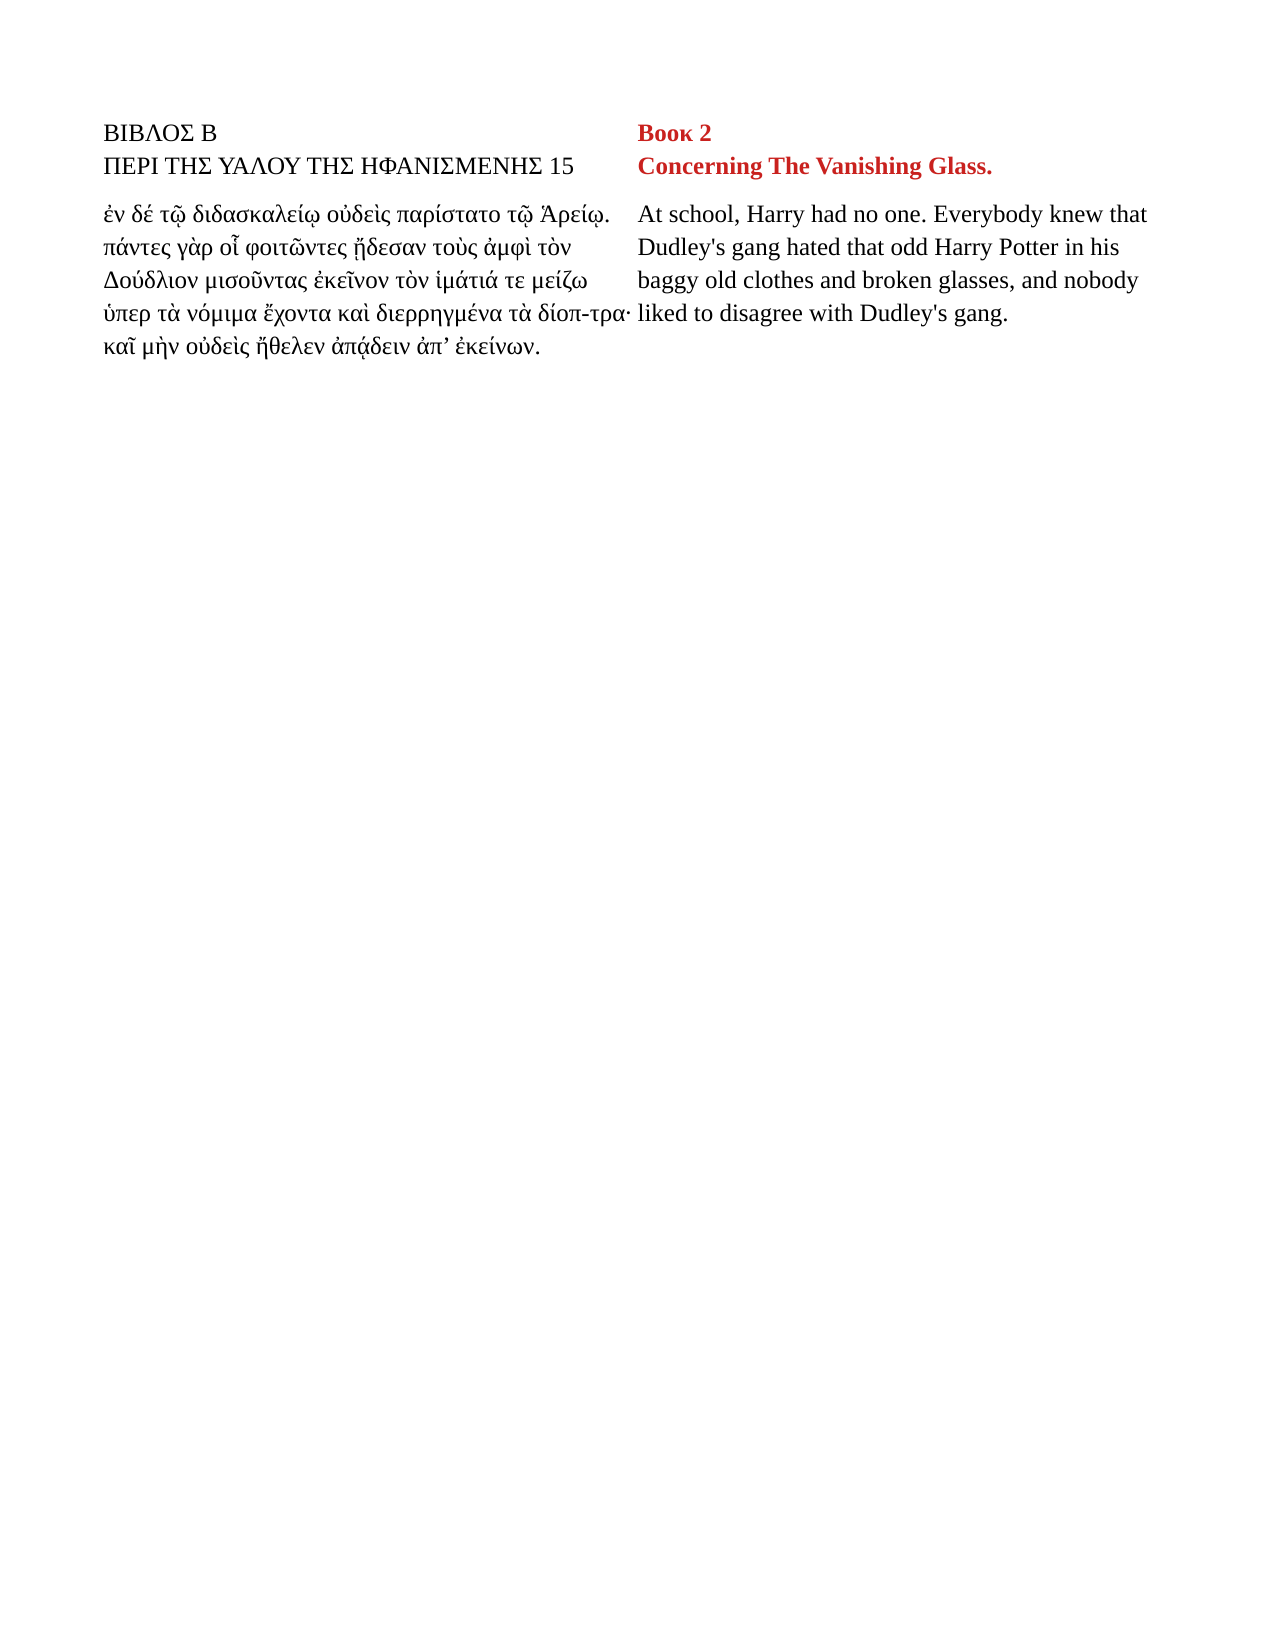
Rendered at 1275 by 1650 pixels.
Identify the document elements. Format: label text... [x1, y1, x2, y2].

table_header ΒΙΒΛΟΣ Β ΠΕΡΙ ΤΗΣ ΥΑΛΟΥ ΤΗΣ ΗΦΑΝΙΣΜΕΝΗΣ 15 [103, 118, 637, 199]
table_cell ἐν δέ τῷ διδασκαλείῳ οὐδεὶς παρίστατο τῷ Ἁρείῳ. πάντες γὰρ οἷ φοιτῶντες ᾔδεσαν τοὺς ἀμφὶ τὸν Δούδλιον μισοῦντας ἐκεῖνον τὸν ἱμάτιά τε μείζω ὑπερ τὰ νόμιμα ἔχοντα καὶ διερρηγμένα τὰ δίοπ-τρα· καῖ μὴν οὐδεὶς ἤθελεν ἀπᾴδειν ἀπ’ ἐκείνων. [103, 199, 637, 364]
table_cell At school, Harry had no one. Everybody knew that Dudley's gang hated that odd Harry Potter in his baggy old clothes and broken glasses, and nobody liked to disagree with Dudley's gang. [638, 199, 1157, 364]
table_header Βοοκ 2 Concerning The Vanishing Glass. [638, 118, 1157, 199]
